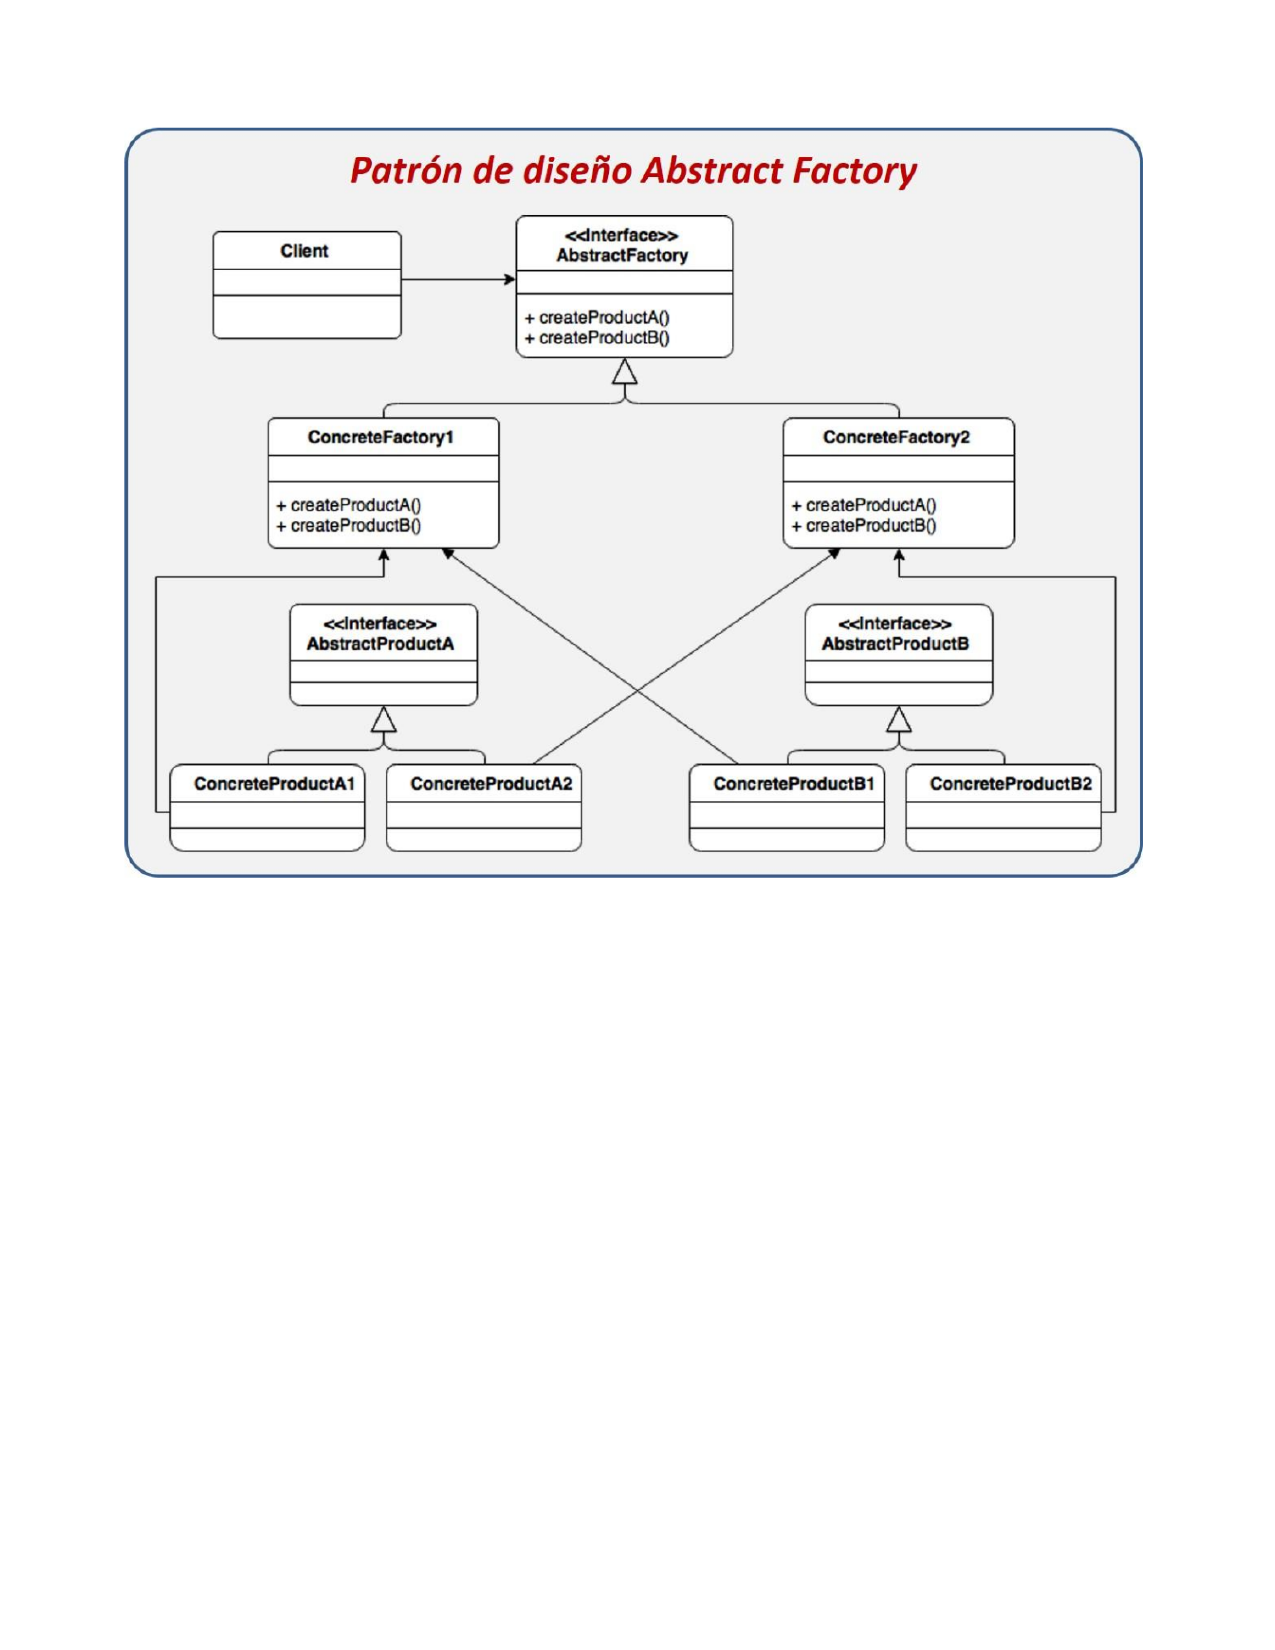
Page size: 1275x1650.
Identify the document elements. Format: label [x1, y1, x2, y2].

picture [118, 118, 1157, 880]
